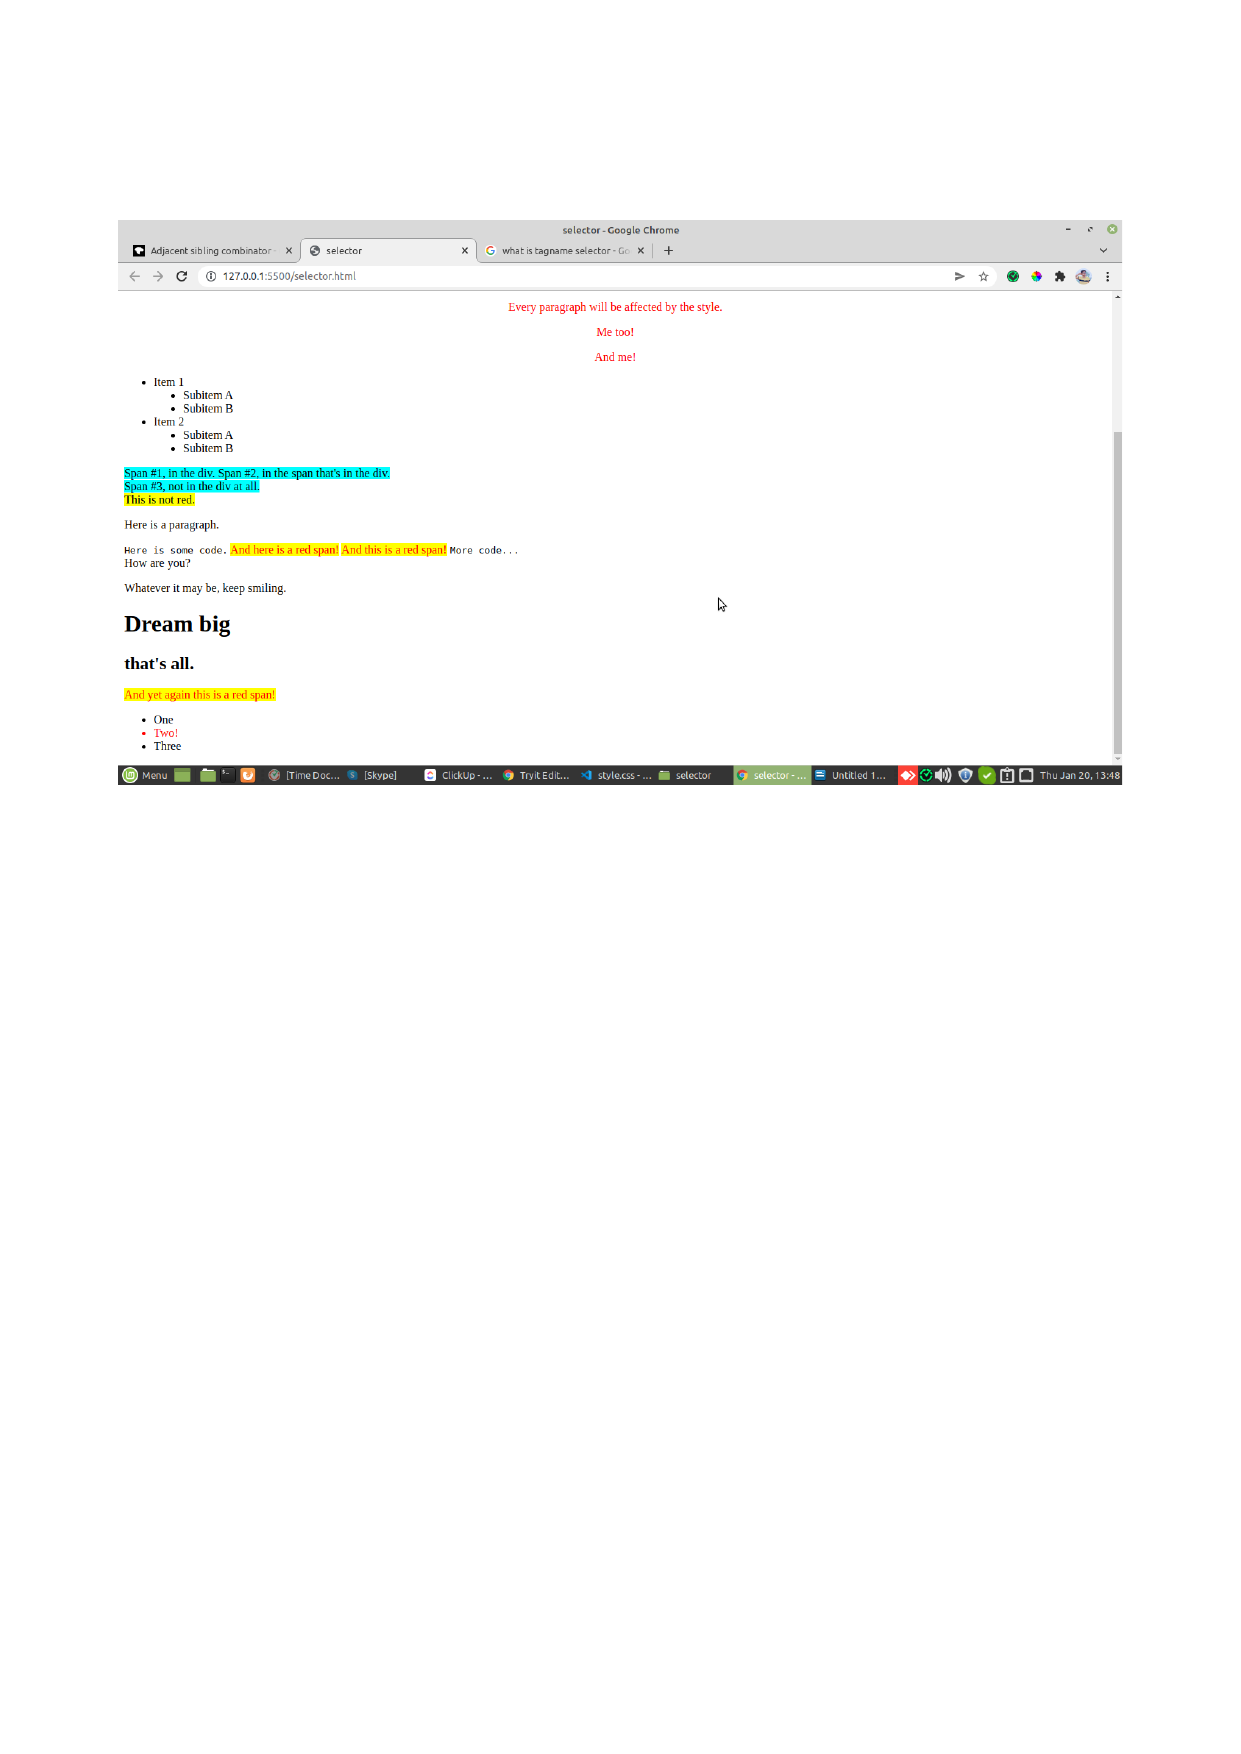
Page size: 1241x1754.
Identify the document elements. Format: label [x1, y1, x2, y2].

picture [118, 220, 1123, 785]
